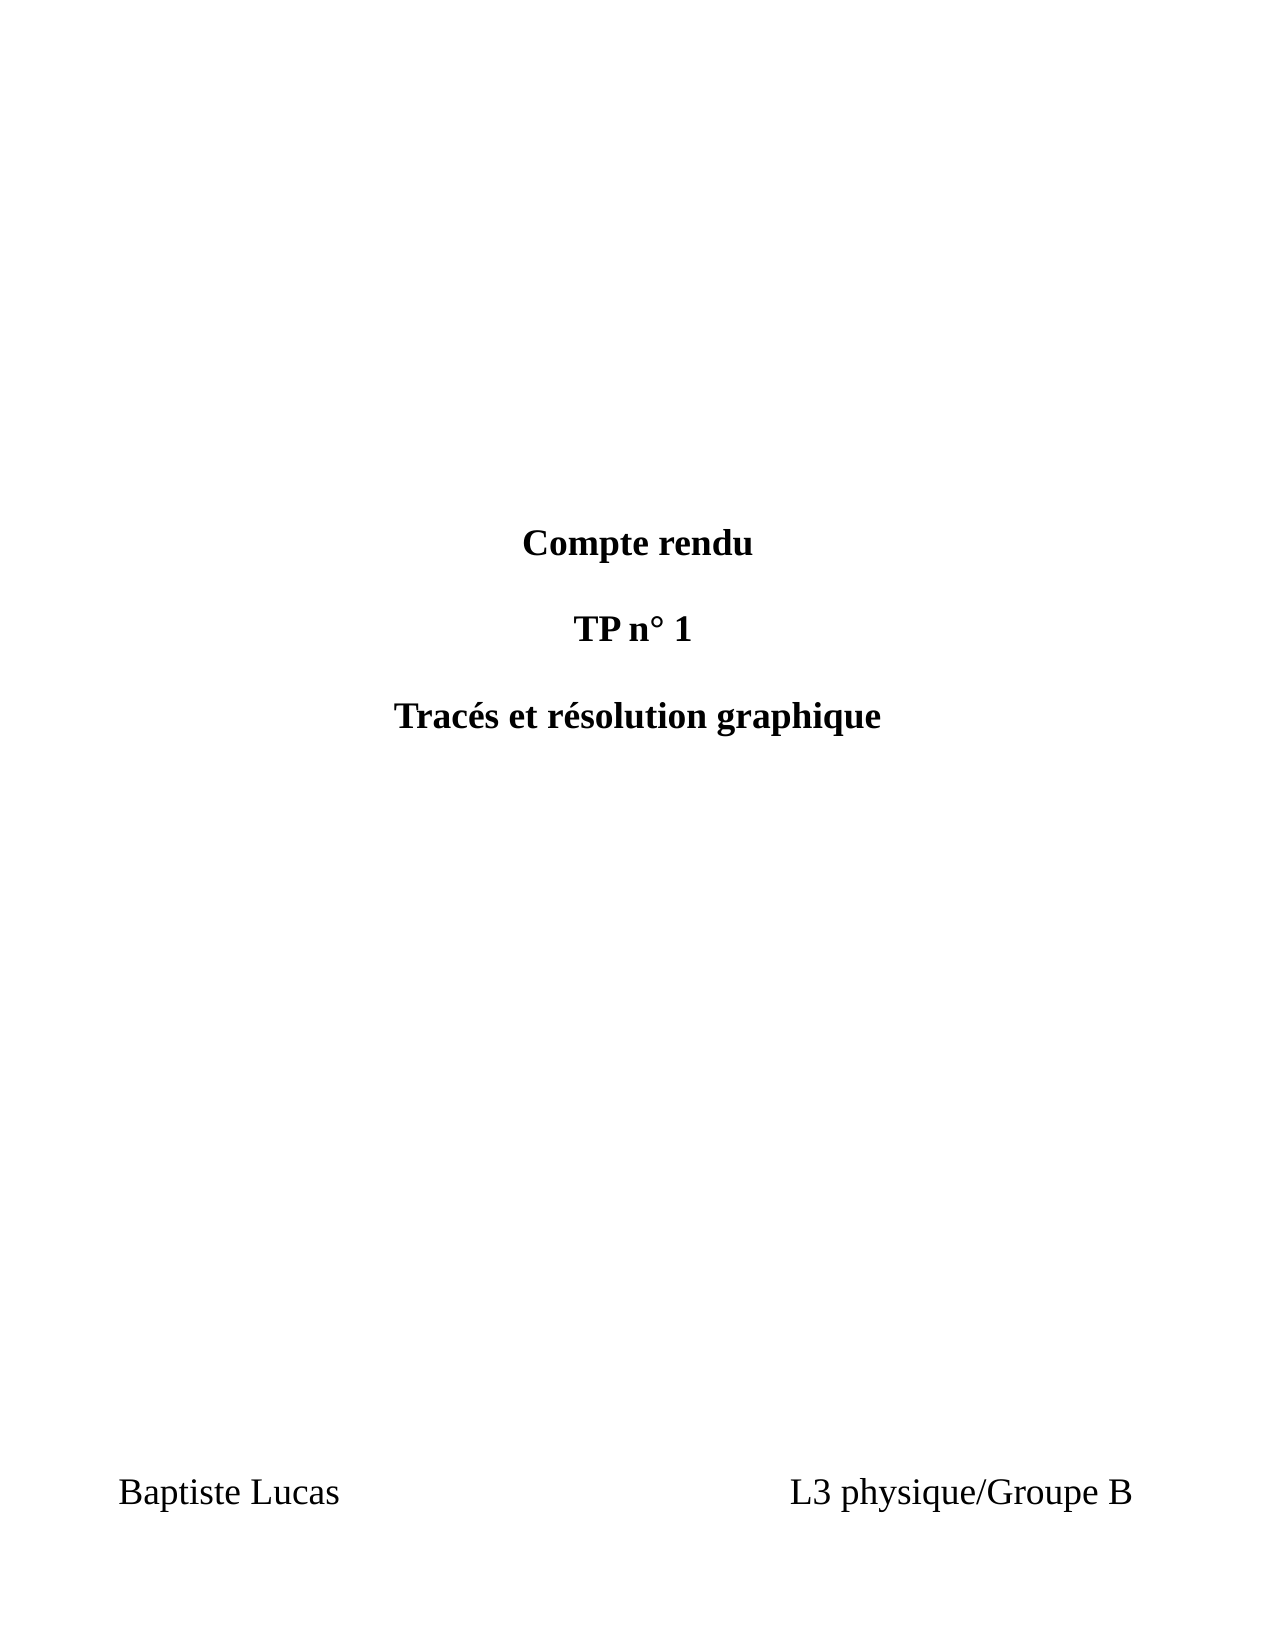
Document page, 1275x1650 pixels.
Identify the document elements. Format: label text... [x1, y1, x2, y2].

text TP n° 1 [118, 607, 1157, 650]
text Tracés et résolution graphique [118, 693, 1157, 736]
text Baptiste Lucas L3 physique/Groupe B [118, 1469, 1157, 1512]
text Compte rendu [118, 521, 1157, 564]
